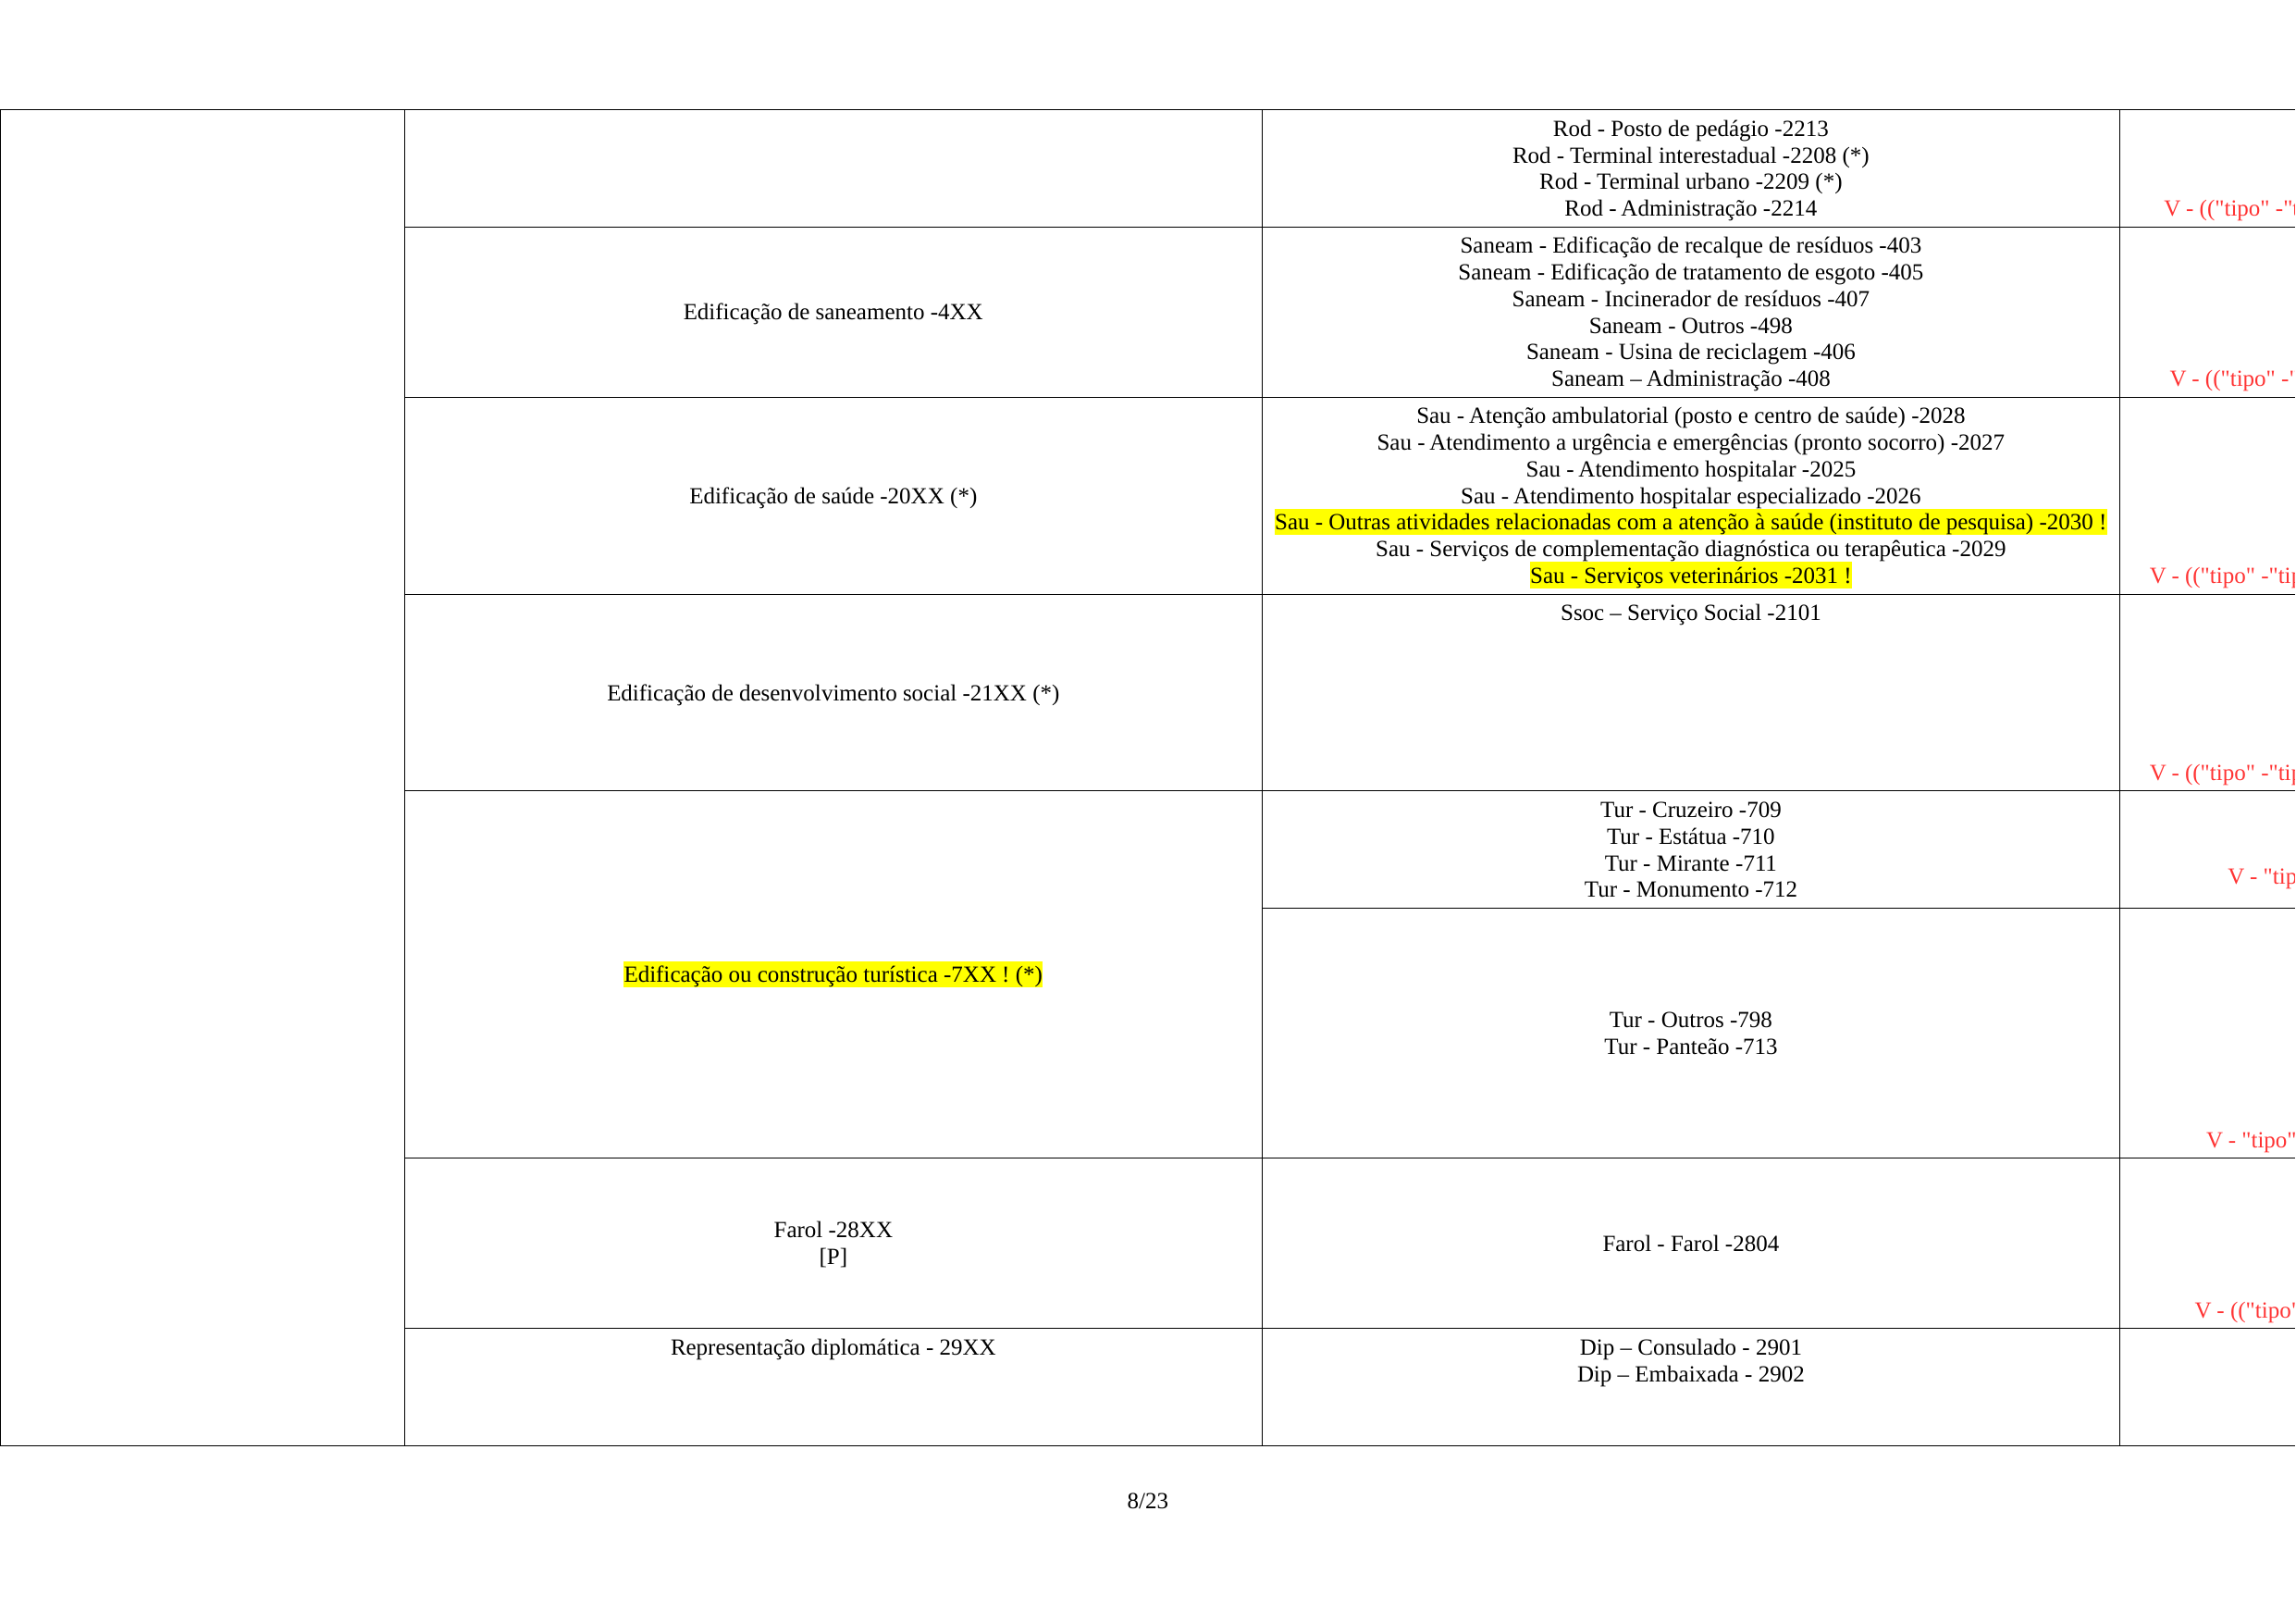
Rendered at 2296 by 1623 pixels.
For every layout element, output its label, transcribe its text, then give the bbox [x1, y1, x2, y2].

table_cell Tur - Outros -798 Tur - Panteão -713 [1263, 909, 2119, 1158]
table_cell Abandonada -1 ! Construída -3 Destruída -2 ! Em construção -4 ! V - (("tipo" -"tipo" %100)/100) in (4) and not ("situacao_fisica" in (1,2,3,4)) [2120, 1329, 2295, 1445]
table_cell Edificação de saneamento -4XX [405, 228, 1262, 397]
table_cell Alvenaria -1 Concreto -2 Madeira -5 Metal -3 V - (("tipo" -"tipo" %100)/100) in (22) and not ("material_construcao" in (1,2,3,5)) [2120, 110, 2295, 227]
table_cell Edificação ou construção turística -7XX ! (*) [405, 791, 1262, 1158]
table_cell Farol -28XX [P] [405, 1158, 1262, 1328]
table_cell Saneam - Edificação de recalque de resíduos -403 Saneam - Edificação de tratamento de esgoto -405 Saneam - Incinerador de resíduos -407 Saneam - Outros -498 Saneam - Usina de reciclagem -406 Saneam – Administração -408 [1263, 228, 2119, 397]
table_cell [405, 110, 1262, 227]
table_cell Alvenaria -1 Concreto -2 Madeira -5 Metal -3 Outros -98 V - (("tipo" -"tipo" %100)/100) in (20) and not ("material_construcao" in (1,2,3,5,98)) [2120, 398, 2295, 594]
table_cell Representação diplomática - 29XX [405, 1329, 1262, 1445]
table_cell Alvenaria -1 Concreto -2 Madeira -5 Metal -3 V - (("tipo" -"tipo" %100)/100) in (4) and not ("material_construcao" in (1,2,3,5)) [2120, 228, 2295, 397]
table_cell Edificação de desenvolvimento social -21XX (*) [405, 595, 1262, 790]
table_cell Alvenaria -1 Concreto -2 Desconhecido -0 Madeira -5 Metal -3 Rocha -4 Outros -98 V - "tipo" in (713,798) and not ("material_construcao" in (0,1,2,3,4,5,98)) [2120, 909, 2295, 1158]
table_cell Edificação de saúde -20XX (*) [405, 398, 1262, 594]
table_cell Abandonada -1 ! Construída -3 Destruída -2 ! Em construção -4 ! V - (("tipo" -"tipo" %100)/100) in (4) and not ("situacao_fisica" in (1,2,3,4)) [2120, 1158, 2295, 1328]
table_cell Alvenaria -1 Concreto -2 Madeira -5 Metal -3 Outros -98 V - (("tipo" -"tipo" %100)/100) in (21) and not ("material_construcao" in (1,2,3,5,98)) [2120, 595, 2295, 790]
table_cell Rod - Posto de pedágio -2213 Rod - Terminal interestadual -2208 (*) Rod - Terminal urbano -2209 (*) Rod - Administração -2214 [1263, 110, 2119, 227]
table_cell Sau - Atenção ambulatorial (posto e centro de saúde) -2028 Sau - Atendimento a urgência e emergências (pronto socorro) -2027 Sau - Atendimento hospitalar -2025 Sau - Atendimento hospitalar especializado -2026 Sau - Outras atividades relacionadas com a atenção à saúde (instituto de pesquisa) -2030 ! Sau - Serviços de complementação diagnóstica ou terapêutica -2029 Sau - Serviços veterinários -2031 ! [1263, 398, 2119, 594]
table_cell Tur - Cruzeiro -709 Tur - Estátua -710 Tur - Mirante -711 Tur - Monumento -712 [1263, 791, 2119, 908]
table_cell Desconhecido -0 V - "tipo" in (709,710,711,712) and not ("material_construcao" in 0)) [2120, 791, 2295, 908]
table_cell A ser preenchido V - ("tipo" in (801,803,804,805,807,1212,2208,2209) or (("tipo" -"tipo" %100)/100) in (5,6,7,9,10,13,17,20,21,25) and tipo not in (999)) and ("nome" is NULL or "nome" = '') V - (("tipo" %100) in (98)) and ("nome" is NULL or "nome" = '') V - "material_construcao" in (95,98) and ("nome" is NULL or "nome" = '') [1, 110, 404, 1445]
table_cell Dip – Consulado - 2901 Dip – Embaixada - 2902 [1263, 1329, 2119, 1445]
table_cell Ssoc – Serviço Social -2101 [1263, 595, 2119, 790]
table_cell Farol - Farol -2804 [1263, 1158, 2119, 1328]
